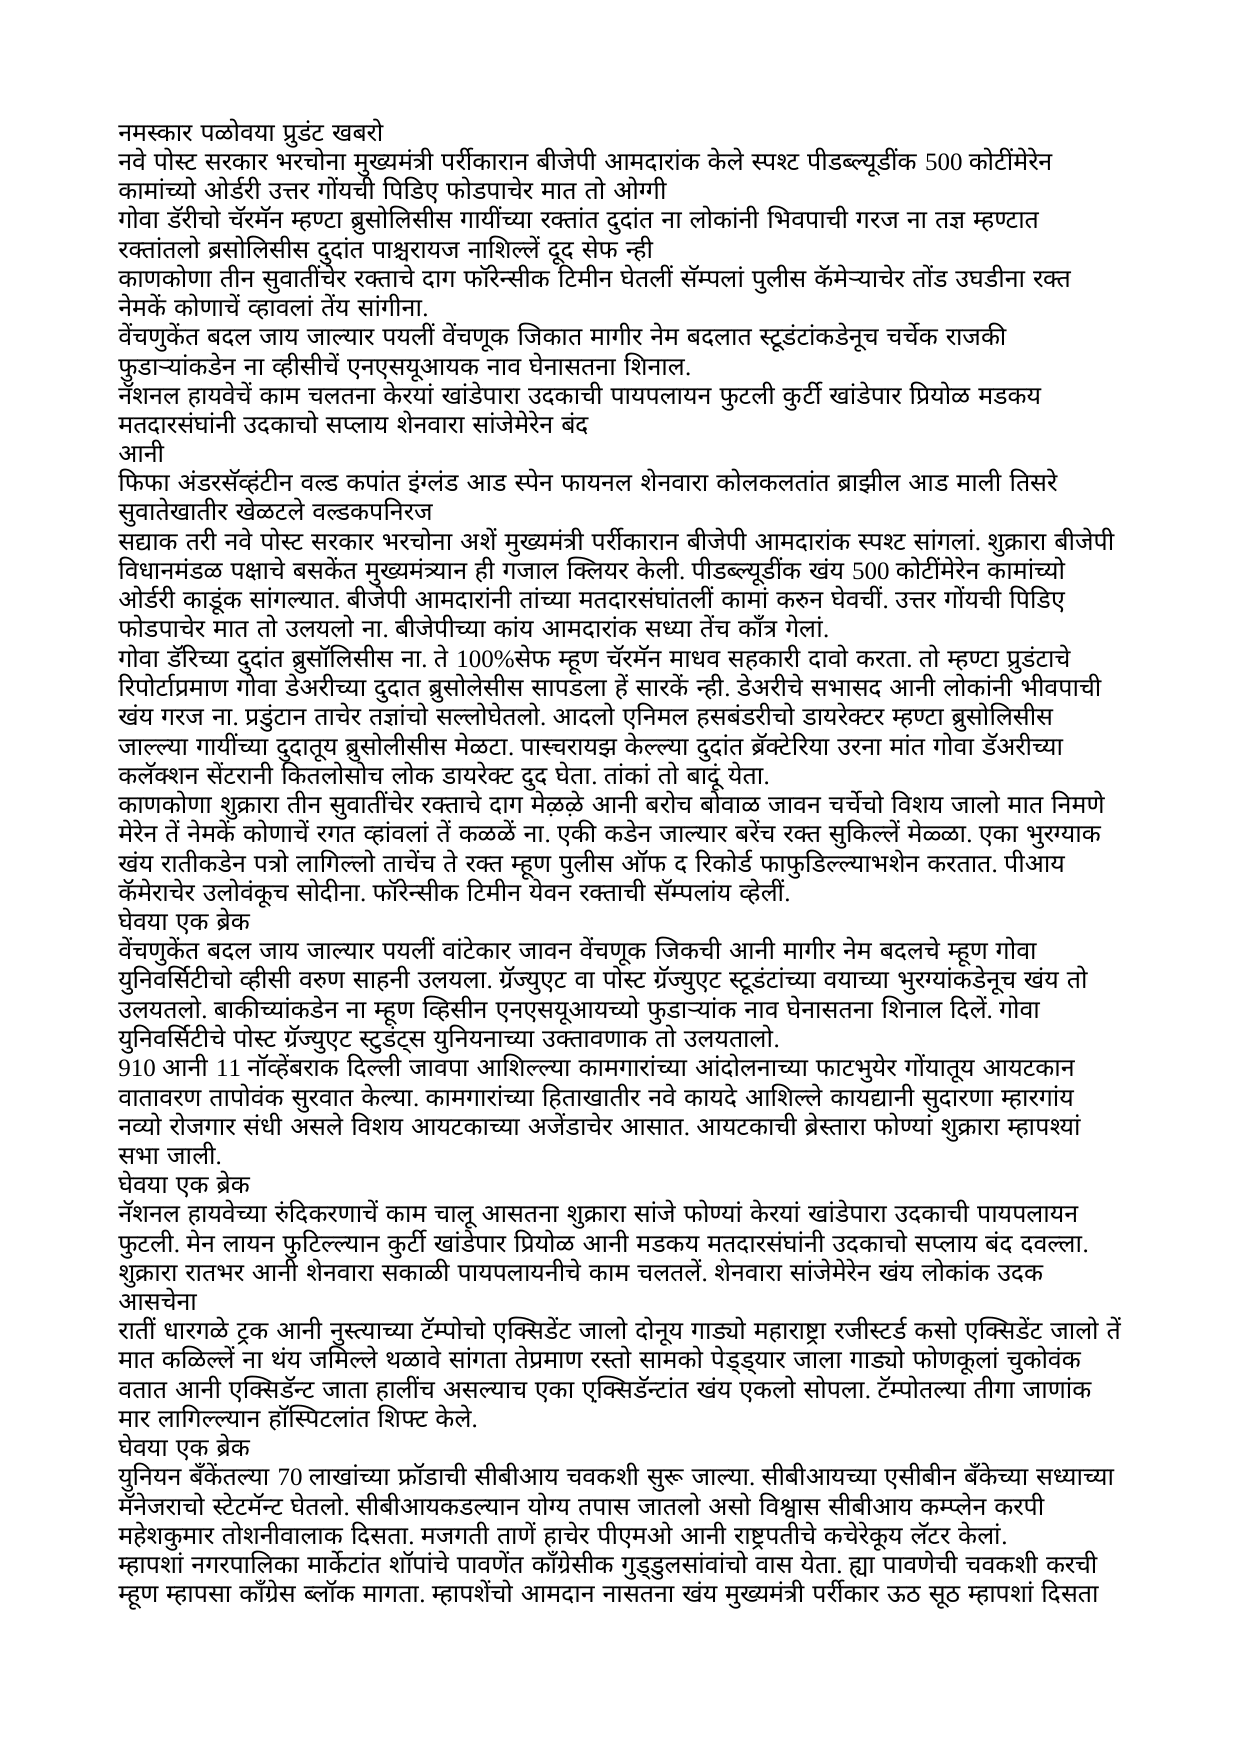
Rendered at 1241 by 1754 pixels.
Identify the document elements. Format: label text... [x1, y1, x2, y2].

text गोवा डॅरीचो चॅरमॅन म्हण्टा ब्रुसोलिसीस गायींच्या रक्तांत दुदांत ना लोकांनी भिवपाची गरज ना तज्ञ म्हण्टात रक्तांतलो ब्रसोलिसीस दुदांत पाश्चरायज नाशिल्लें दूद सेफ न्ही [118, 206, 1122, 264]
text घेवया एक ब्रेक [118, 1433, 1122, 1462]
text आनी [118, 439, 1122, 468]
text घेवया एक ब्रेक [118, 907, 1122, 936]
text गोवा डॅरिच्या दुदांत ब्रुसॉलिसीस ना. ते 100%सेफ म्हूण चॅरमॅन माधव सहकारी दावो करता. तो म्हण्टा प्रुडंटाचे रिपोर्टाप्रमाण गोवा डेअरीच्या दुदात ब्रुसोलेसीस सापडला हें सारकें न्ही. डेअरीचे सभासद आनी लोकांनी भीवपाची खंय गरज ना. प्रडुंटान ताचेर तज्ञांचो सल्लोघेतलो. आदलो एनिमल हसबंडरीचो डायरेक्टर म्हण्टा ब्रुसोलिसीस जाल्ल्या गायींच्या दुदातूय ब्रुसोलीसीस मेळटा. पास्चरायझ केल्ल्या दुदांत ब्रॅक्टेरिया उरना मांत गोवा डॅअरीच्या कलॅक्शन सेंटरानी कितलोसोच लोक डायरेक्ट दुद घेता. तांकां तो बादूं येता. [118, 644, 1122, 790]
text काणकोणा शुक्रारा तीन सुवातींचेर रक्ताचे दाग मेऴऴे आनी बरोच बोवाळ जावन चर्चेचो विशय जालो मात निमणे मेरेन तें नेमकें कोणाचें रगत व्हांवलां तें कळळें ना. एकी कडेन जाल्यार बरेंच रक्त सुकिल्लें मेळ्ळा. एका भुरग्याक खंय रातीकडेन पत्रो लागिल्लो ताचेंच ते रक्त म्हूण पुलीस ऑफ द रिकोर्ड फाफुडिल्ल्याभशेन करतात. पीआय कॅमेराचेर उलोवंकूच सोदीना. फॉरेन्सीक टिमीन येवन रक्ताची सॅम्पलांय व्हेलीं. [118, 790, 1122, 907]
text म्हापशां नगरपालिका मार्केटांत शॉपांचे पावणेंत कॉंग्रेसीक गुड्डुलसांवांचो वास येता. ह्या पावणेची चवकशी करची म्हूण म्हापसा कॉंग्रेस ब्लॉक मागता. म्हापशेंचो आमदान नासतना खंय मुख्यमंत्री पर्रीकार ऊठ सूठ म्हापशां दिसता [118, 1550, 1122, 1609]
text वेंचणुकेंत बदल जाय जाल्यार पयलीं वांटेकार जावन वेंचणूक जिकची आनी मागीर नेम बदलचे म्हूण गोवा युनिवर्सिटीचो व्हीसी वरुण साहनी उलयला. ग्रॅज्युएट वा पोस्ट ग्रॅज्युएट स्टूडंटांच्या वयाच्या भुरग्यांकडेनूच खंय तो उलयतलो. बाकीच्यांकडेन ना म्हूण व्हिसीन एनएसयूआयच्यो फुडाऱ्यांक नाव घेनासतना शिनाल दिलें. गोवा युनिवर्सिटीचे पोस्ट ग्रॅज्युएट स्टुडंट्स युनियनाच्या उक्तावणाक तो उलयतालो. [118, 936, 1122, 1053]
text फिफा अंडरसॅव्हंटीन वल्ड कपांत इंग्लंड आड स्पेन फायनल शेनवारा कोलकलतांत ब्राझील आड माली तिसरे सुवातेखातीर खेळटले वल्डकपनिरज [118, 468, 1122, 527]
text रातीं धारगळे ट्रक आनी नुस्त्याच्या टॅम्पोचो एक्सिडेंट जालो दोनूय गाड्यो महाराष्ट्रा रजीस्टर्ड कसो एक्सिडेंट जालो तें मात कळिल्लें ना थंय जमिल्ले थळावे सांगता तेप्रमाण रस्तो सामको पेड्ड्यार जाला गाड्यो फोणकूलां चुकोवंक वतात आनी एक्सिडॅन्ट जाता हालींच असल्याच एका एक्सि़डॅन्टांत खंय एकलो सोपला. टॅम्पोतल्या तीगा जाणांक मार लागिल्ल्यान हॉस्पिटलांत शिफ्ट केले. [118, 1316, 1122, 1433]
text काणकोणा तीन सुवातींचेर रक्ताचे दाग फॉरेन्सीक टिमीन घेतलीं सॅम्पलां पुलीस कॅमेऱ्याचेर तोंड उघडीना रक्त नेमकें कोणाचें व्हावलां तेंय सांगीना. [118, 264, 1122, 322]
text युनियन बँकेंतल्या 70 लाखांच्या फ्रॉडाची सीबीआय चवकशी सुरू जाल्या. सीबीआयच्या एसीबीन बॅंकेच्या सध्याच्या मॅनेजराचो स्टेटमॅन्ट घेतलो. सीबीआयकडल्यान योग्य तपास जातलो असो विश्वास सीबीआय कम्प्लेन करपी महेशकुमार तोशनीवालाक दिसता. मजगती ताणें हाचेर पीएमओ आनी राष्ट्रपतीचे कचेरेकूय लॅटर केलां. [118, 1462, 1122, 1550]
text नॅशनल हायवेच्या रुंदिकरणाचें काम चालू आसतना शुक्रारा सांजे फोण्यां केरयां खांडेपारा उदकाची पायपलायन फुटली. मेन लायन फुटिल्ल्यान कुर्टी खांडेपार प्रियोळ आनी मडकय मतदारसंघांनी उदकाचो सप्लाय बंद दवल्ला. शुक्रारा रातभर आनी शेनवारा सकाळी पायपलायनीचे काम चलतलें. शेनवारा सांजेमेरेन खंय लोकांक उदक आसचेना [118, 1199, 1122, 1316]
text वेंचणुकेंत बदल जाय जाल्यार पयलीं वेंचणूक जिकात मागीर नेम बदलात स्टूडंटांकडेनूच चर्चेक राजकी फुडाऱ्यांकडेन ना व्हीसीचें एनएसयूआयक नाव घेनासतना शिनाल. [118, 322, 1122, 381]
text सद्याक तरी नवे पोस्ट सरकार भरचोना अशें मुख्यमंत्री पर्रीकारान बीजेपी आमदारांक स्पश्ट सांगलां. शुक्रारा बीजेपी विधानमंडळ पक्षाचे बसकेंत मुख्यमंत्र्यान ही गजाल क्लियर केली. पीडब्ल्यूडींक खंय 500 कोटींमेरेन कामांच्यो ओर्डरी काडूंक सांगल्यात. बीजेपी आमदारांनी तांच्या मतदारसंघांतलीं कामां करुन घेवचीं. उत्तर गोंयची पिडिए फोडपाचेर मात तो उलयलो ना. बीजेपीच्या कांय आमदारांक सध्या तेंच कॉंत्र गेलां. [118, 527, 1122, 644]
text नॅशनल हायवेचें काम चलतना केरयां खांडेपारा उदकाची पायपलायन फुटली कुर्टी खांडेपार प्रियोळ मडकय मतदारसंघांनी उदकाचो सप्लाय शेनवारा सांजेमेरेन बंद [118, 381, 1122, 439]
text घेवया एक ब्रेक [118, 1170, 1122, 1199]
text नवे पोस्ट सरकार भरचोना मुख्यमंत्री पर्रीकारान बीजेपी आमदारांक केले स्पश्ट पीडब्ल्यूडींक 500 कोटींमेरेन कामांच्यो ओर्डरी उत्तर गोंयची पिडिए फोडपाचेर मात तो ओग्गी [118, 147, 1122, 206]
text नमस्कार पळोवया प्रुडंट खबरो [118, 118, 1122, 147]
text 910 आनी 11 नॉव्हेंबराक दिल्ली जावपा आशिल्ल्या कामगारांच्या आंदोलनाच्या फाटभुयेर गोंयातूय आयटकान वातावरण तापोवंक सुरवात केल्या. कामगारांच्या हिताखातीर नवे कायदे आशिल्ले कायद्यानी सुदारणा म्हारगांय नव्यो रोजगार संधी असले विशय आयटकाच्या अजेंडाचेर आसात. आयटकाची ब्रेस्तारा फोण्यां शुक्रारा म्हापश्यां सभा जाली. [118, 1053, 1122, 1170]
